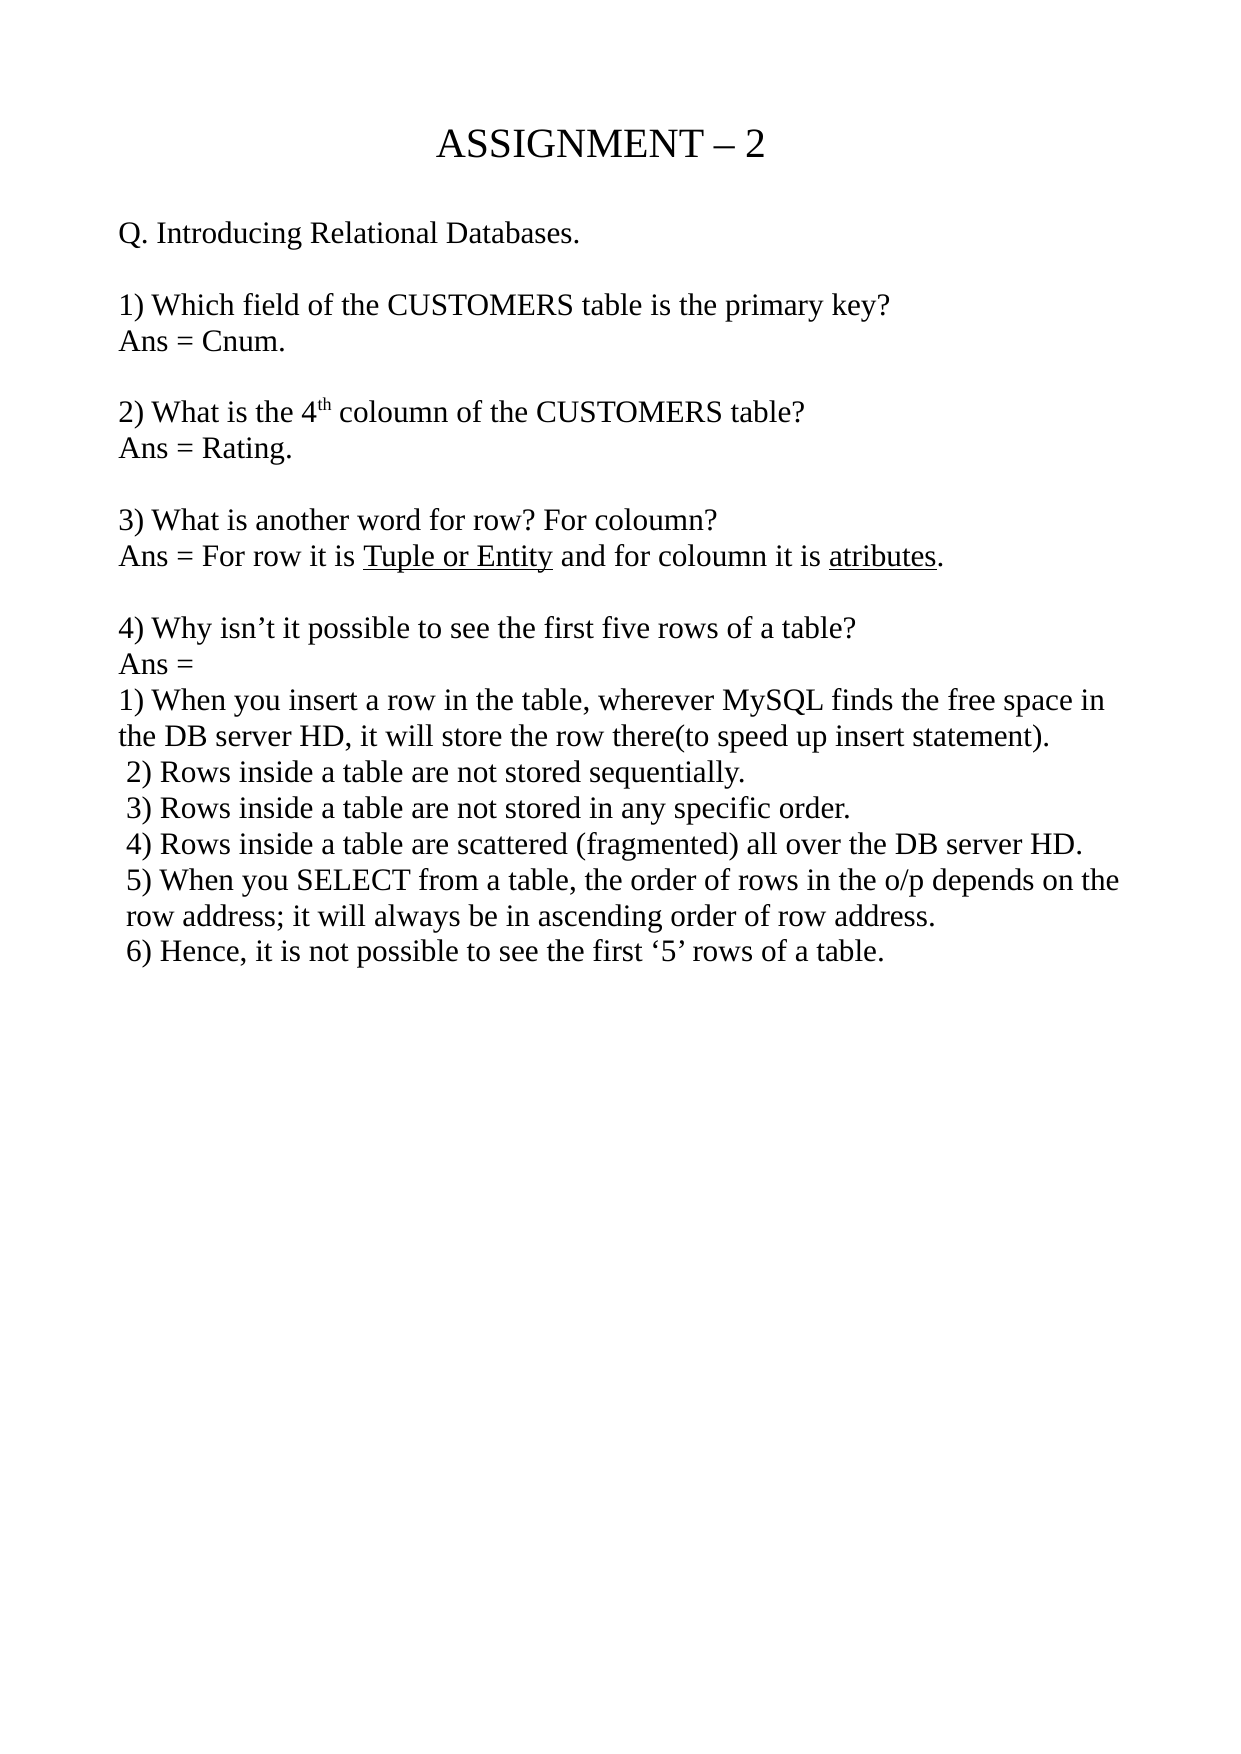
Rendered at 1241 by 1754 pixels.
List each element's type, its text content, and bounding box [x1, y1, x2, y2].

text 5) When you SELECT from a table, the order of rows in the o/p depends on the [118, 861, 1122, 897]
text 3) Rows inside a table are not stored in any specific order. [118, 789, 1122, 825]
text 4) Why isn’t it possible to see the first five rows of a table? [118, 609, 1122, 645]
text 4) Rows inside a table are scattered (fragmented) all over the DB server HD. [118, 825, 1122, 861]
text Ans = Cnum. [118, 322, 1122, 358]
text row address; it will always be in ascending order of row address. [118, 897, 1122, 933]
text 3) What is another word for row? For coloumn? [118, 501, 1122, 537]
text Ans = Rating. [118, 429, 1122, 466]
text Q. Introducing Relational Databases. [118, 214, 1122, 250]
text ASSIGNMENT – 2 [118, 118, 1122, 166]
text Ans = [118, 645, 1122, 681]
text 1) Which field of the CUSTOMERS table is the primary key? [118, 286, 1122, 322]
text 1) When you insert a row in the table, wherever MySQL finds the free space in [118, 681, 1122, 717]
text Ans = For row it is Tuple or Entity and for coloumn it is atributes. [118, 537, 1122, 573]
text 2) Rows inside a table are not stored sequentially. [118, 753, 1122, 789]
text 6) Hence, it is not possible to see the first ‘5’ rows of a table. [118, 933, 1122, 969]
text the DB server HD, it will store the row there(to speed up insert statement). [118, 717, 1122, 753]
text 2) What is the 4th coloumn of the CUSTOMERS table? [118, 394, 1122, 429]
